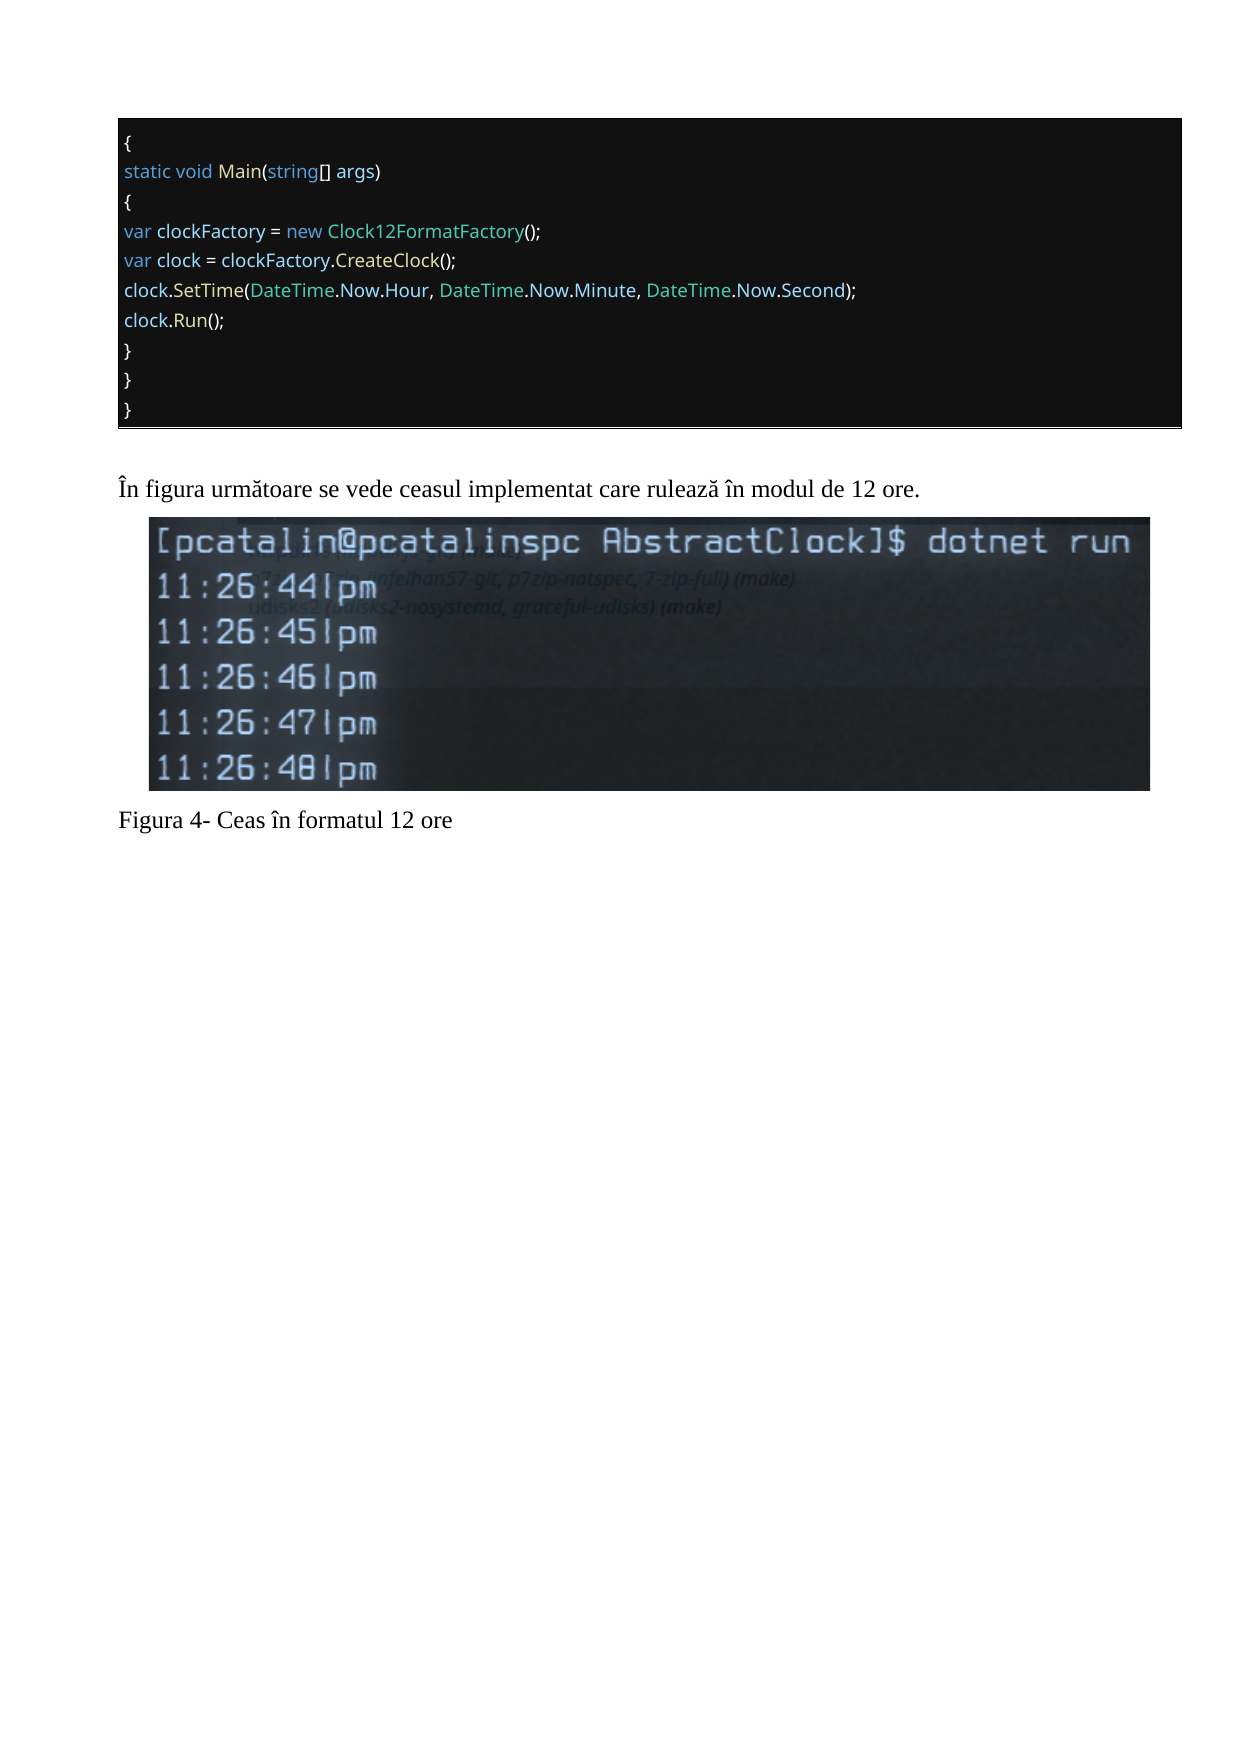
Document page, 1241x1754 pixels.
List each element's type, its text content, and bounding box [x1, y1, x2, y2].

text Figura 4- Ceas în formatul 12 ore [118, 805, 1181, 834]
table_header { static void Main(string[] args) { var clockFactory = new Clock12FormatFactory(); var clock = clockFactory.CreateClock(); clock.SetTime(DateTime.Now.Hour, DateTime.Now.Minute, DateTime.Now.Second); clock.Run(); } } } [119, 119, 1181, 427]
text În figura următoare se vede ceasul implementat care rulează în modul de 12 ore. [118, 474, 1181, 503]
picture [148, 517, 1151, 791]
